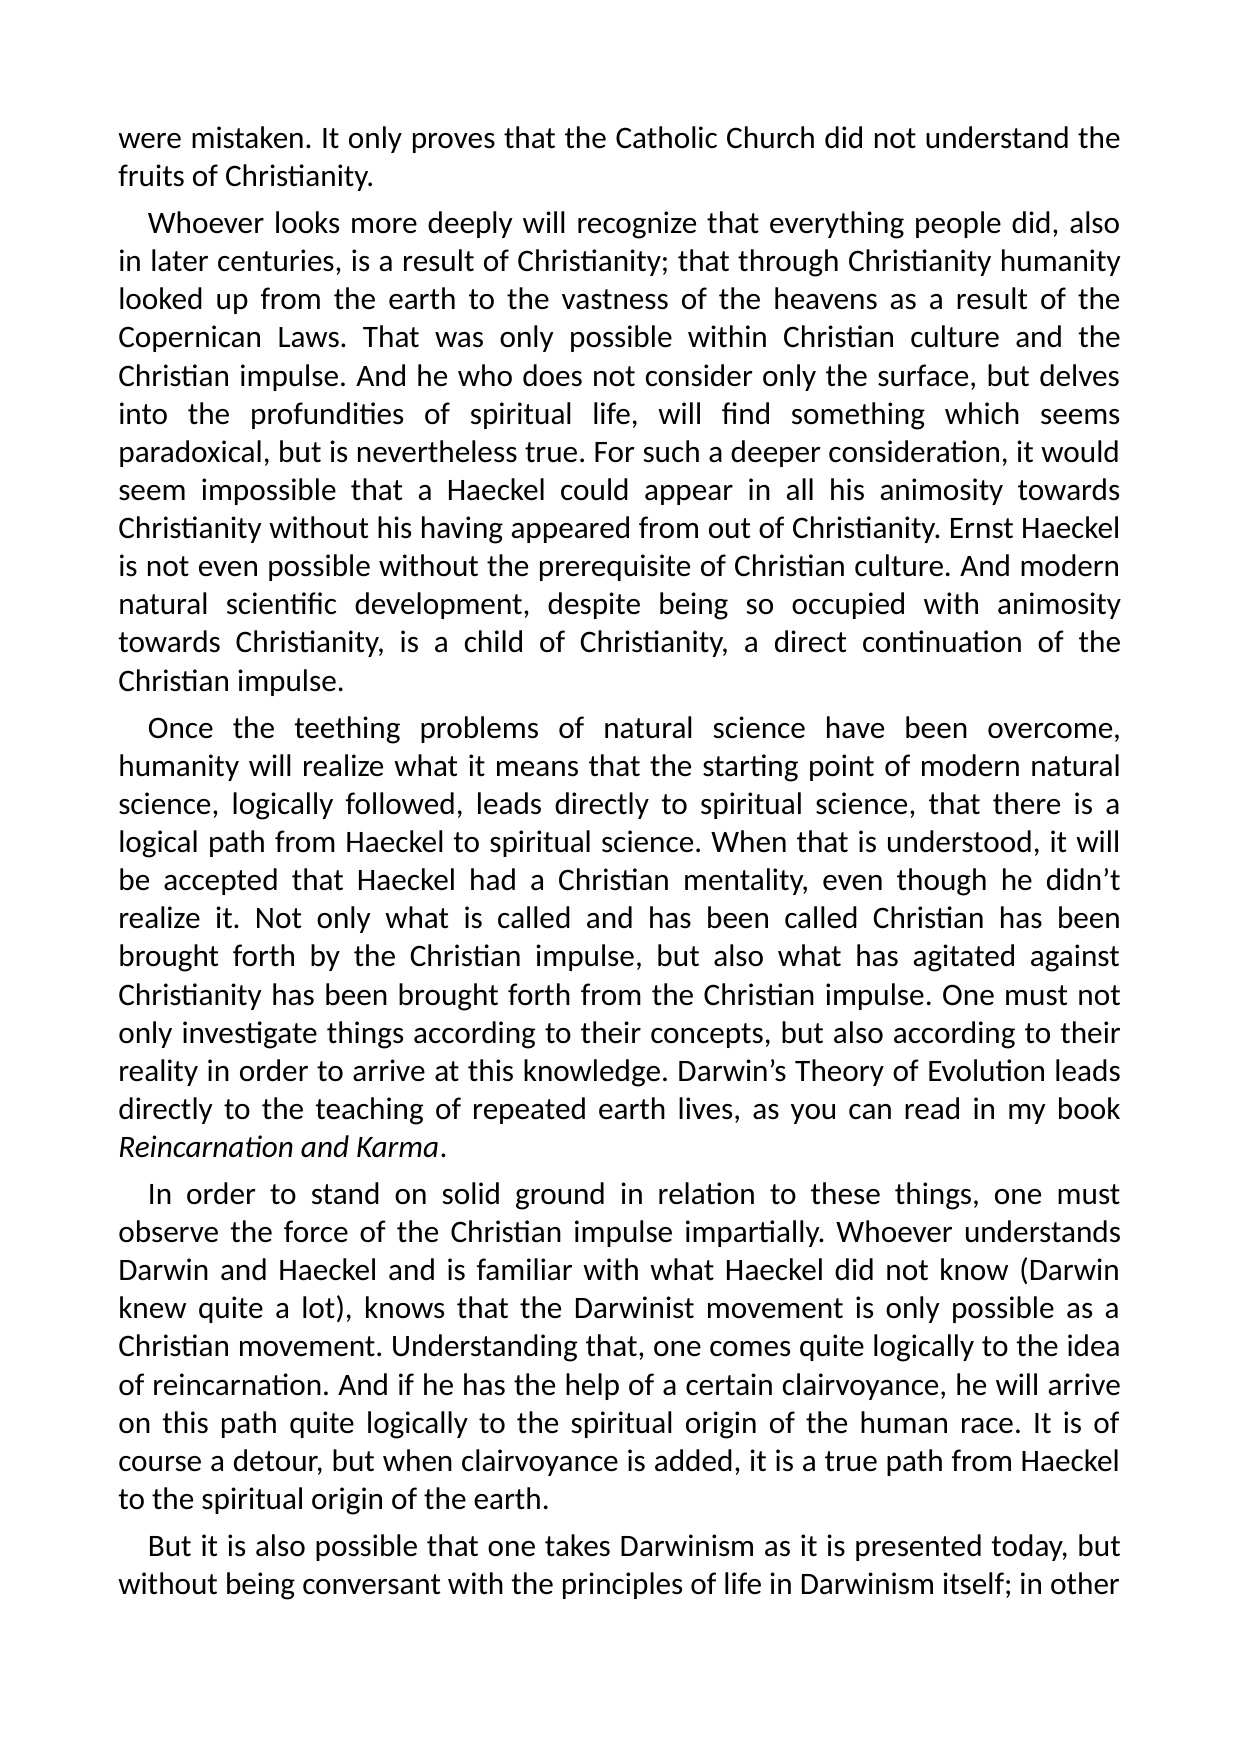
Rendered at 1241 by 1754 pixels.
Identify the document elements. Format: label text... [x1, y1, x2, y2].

text In order to stand on solid ground in relation to these things, one must observe the force of the Christian impulse impartially. Whoever understands Darwin and Haeckel and is familiar with what Haeckel did not know (Darwin knew quite a lot), knows that the Darwinist movement is only possible as a Christian movement. Understanding that, one comes quite logically to the idea of reincarnation. And if he has the help of a certain clairvoyance, he will arrive on this path quite logically to the spiritual origin of the human race. It is of course a detour, but when clairvoyance is added, it is a true path from Haeckel to the spiritual origin of the earth. [118, 1174, 1122, 1517]
text Once the teething problems of natural science have been overcome, humanity will realize what it means that the starting point of modern natural science, logically followed, leads directly to spiritual science, that there is a logical path from Haeckel to spiritual science. When that is understood, it will be accepted that Haeckel had a Christian mentality, even though he didn’t realize it. Not only what is called and has been called Christian has been brought forth by the Christian impulse, but also what has agitated against Christianity has been brought forth from the Christian impulse. One must not only investigate things according to their concepts, but also according to their reality in order to arrive at this knowledge. Darwin’s Theory of Evolution leads directly to the teaching of repeated earth lives, as you can read in my book Reincarnation and Karma. [118, 708, 1122, 1165]
text But it is also possible that one takes Darwinism as it is presented today, but without being conversant with the principles of life in Darwinism itself; in other [118, 1526, 1122, 1602]
text were mistaken. It only proves that the Catholic Church did not understand the fruits of Christianity. [118, 118, 1122, 194]
text Whoever looks more deeply will recognize that everything people did, also in later centuries, is a result of Christianity; that through Christianity humanity looked up from the earth to the vastness of the heavens as a result of the Copernican Laws. That was only possible within Christian culture and the Christian impulse. And he who does not consider only the surface, but delves into the profundities of spiritual life, will find something which seems paradoxical, but is nevertheless true. For such a deeper consideration, it would seem impossible that a Haeckel could appear in all his animosity towards Christianity without his having appeared from out of Christianity. Ernst Haeckel is not even possible without the prerequisite of Christian culture. And modern natural scientific development, despite being so occupied with animosity towards Christianity, is a child of Christianity, a direct continuation of the Christian impulse. [118, 203, 1122, 699]
